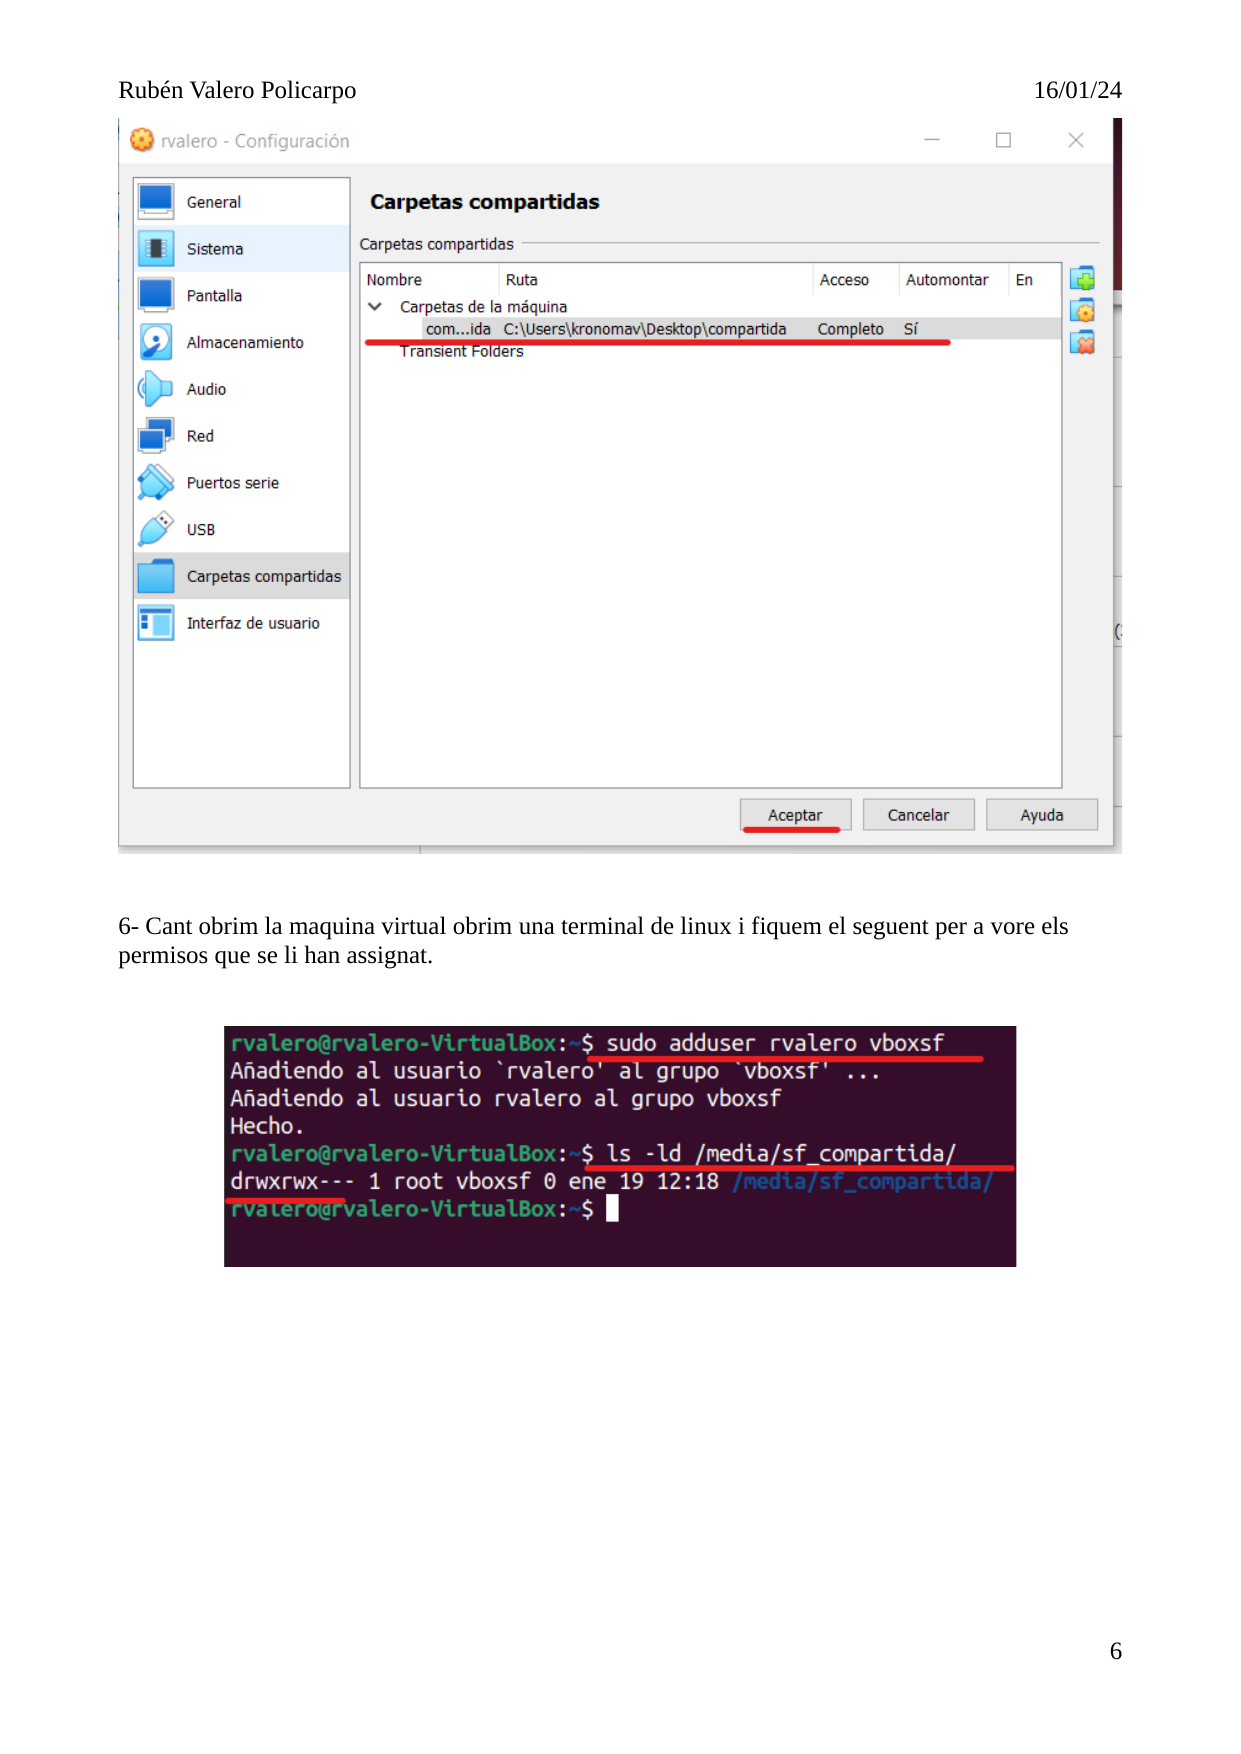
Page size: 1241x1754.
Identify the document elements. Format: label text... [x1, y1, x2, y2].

text 6- Cant obrim la maquina virtual obrim una terminal de linux i fiquem el seguent per a vore els permisos que se li han assignat. [118, 911, 1122, 969]
